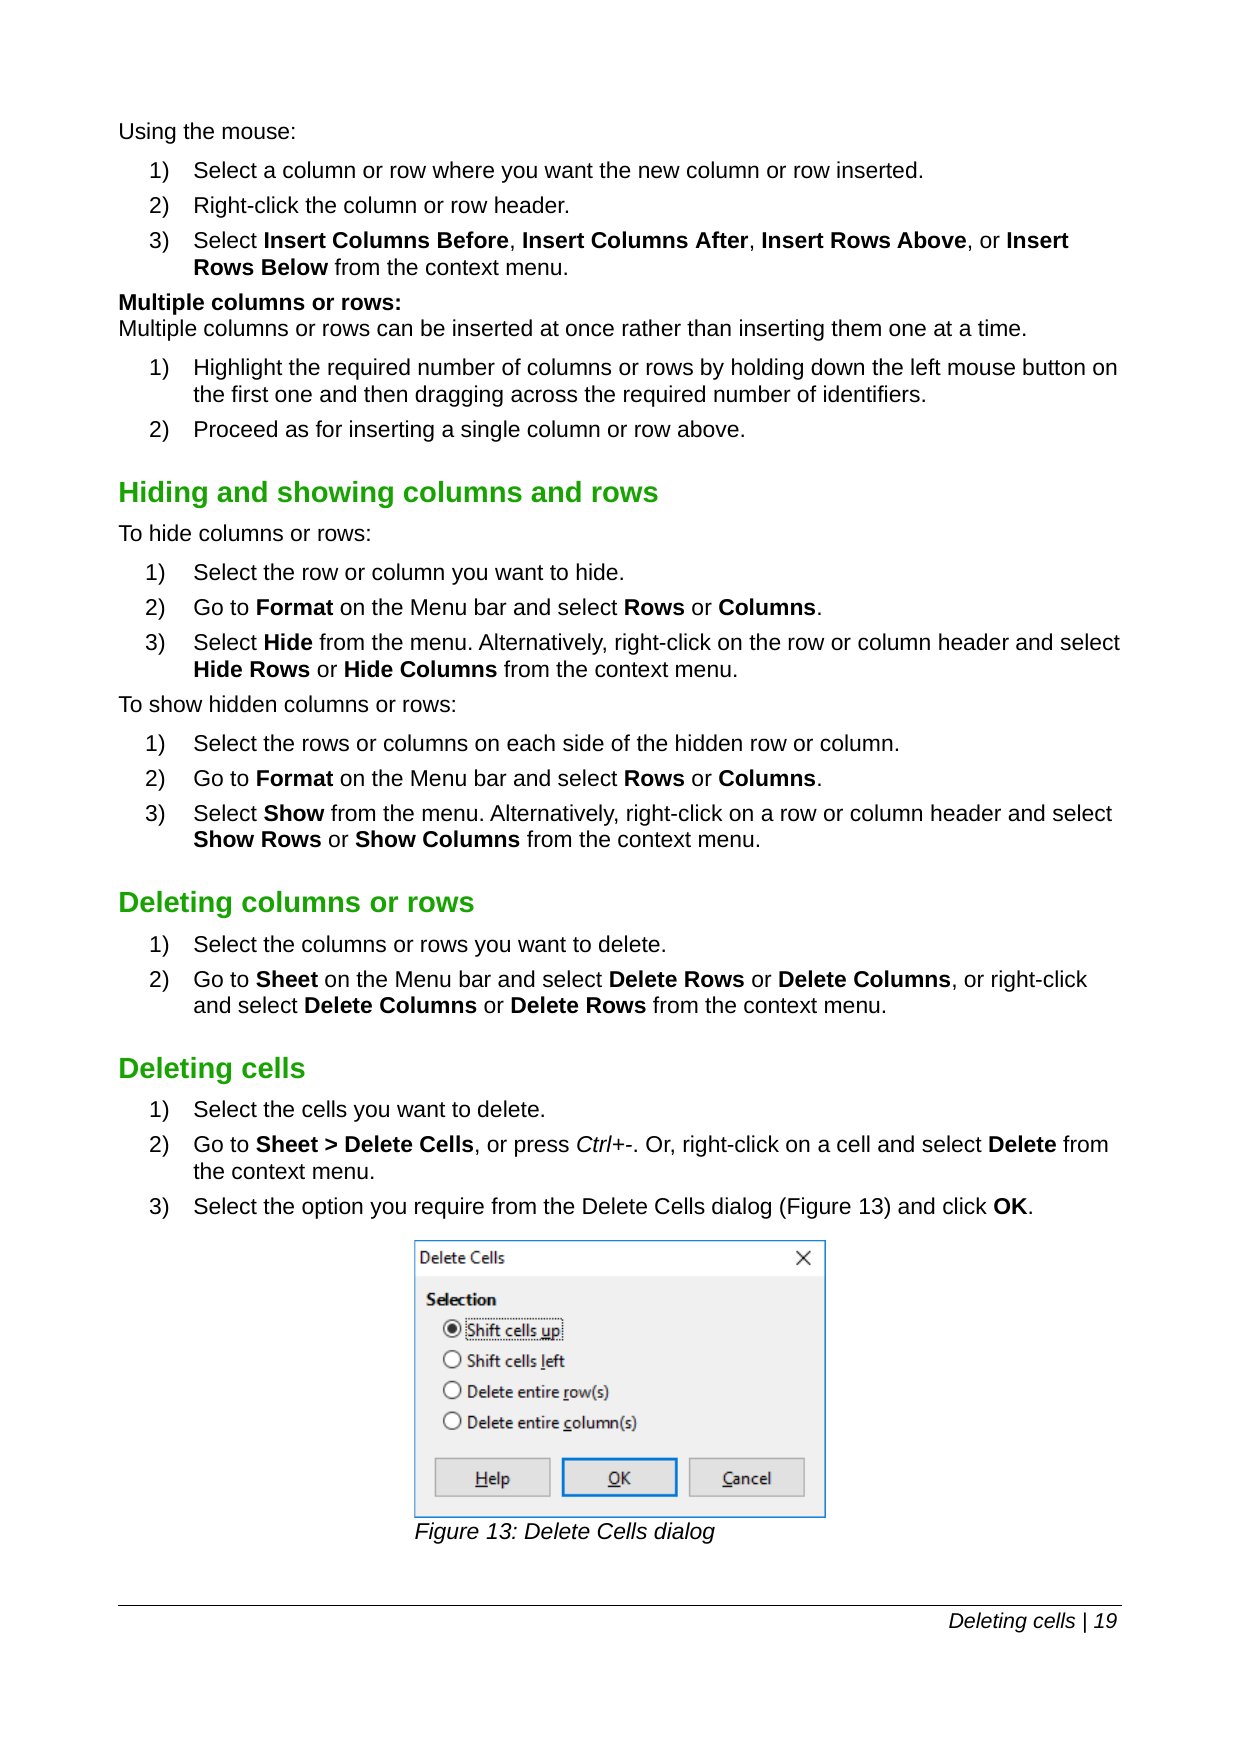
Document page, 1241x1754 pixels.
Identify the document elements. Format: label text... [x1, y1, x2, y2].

list Select Show from the menu. Alternatively, right-click on a row or column header and select Show Rows or Show Columns from the context menu. [165, 800, 1122, 853]
list Highlight the required number of columns or rows by holding down the left mouse button on the first one and then dragging across the required number of identifiers. [169, 354, 1122, 407]
picture [414, 1240, 826, 1518]
list Go to Sheet > Delete Cells, or press Ctrl+-. Or, right-click on a cell and select Delete from the context menu. [169, 1131, 1122, 1184]
list Select the cells you want to delete. [169, 1096, 1122, 1123]
list Select Hide from the menu. Alternatively, right-click on the row or column header and select Hide Rows or Hide Columns from the context menu. [165, 629, 1122, 682]
list Using the mouse: [118, 118, 1122, 144]
list Go to Format on the Menu bar and select Rows or Columns. [165, 594, 1122, 620]
subtitle Deleting columns or rows [118, 885, 1122, 919]
text To hide columns or rows: [118, 520, 1122, 546]
text To show hidden columns or rows: [118, 691, 1122, 717]
list Proceed as for inserting a single column or row above. [169, 416, 1122, 442]
text Multiple columns or rows: [118, 289, 1122, 315]
subtitle Hiding and showing columns and rows [118, 474, 1122, 508]
list Select the rows or columns on each side of the hidden row or column. [165, 729, 1122, 756]
list Select Insert Columns Before, Insert Columns After, Insert Rows Above, or Insert Rows Below from the context menu. [169, 227, 1122, 280]
list Go to Format on the Menu bar and select Rows or Columns. [165, 765, 1122, 791]
list Multiple columns or rows can be inserted at once rather than inserting them one at a time. [118, 315, 1122, 342]
list Select the option you require from the Delete Cells dialog (Figure 13) and click OK. [169, 1193, 1122, 1219]
list Right-click the column or row header. [169, 192, 1122, 218]
list Select the columns or rows you want to delete. [169, 931, 1122, 957]
list Go to Sheet on the Menu bar and select Delete Rows or Delete Columns, or right-click and select Delete Columns or Delete Rows from the context menu. [169, 966, 1122, 1018]
subtitle Deleting cells [118, 1051, 1122, 1084]
text Figure 13: Delete Cells dialog [414, 1518, 826, 1544]
list Select a column or row where you want the new column or row inserted. [169, 157, 1122, 183]
list Select the row or column you want to hide. [165, 559, 1122, 585]
